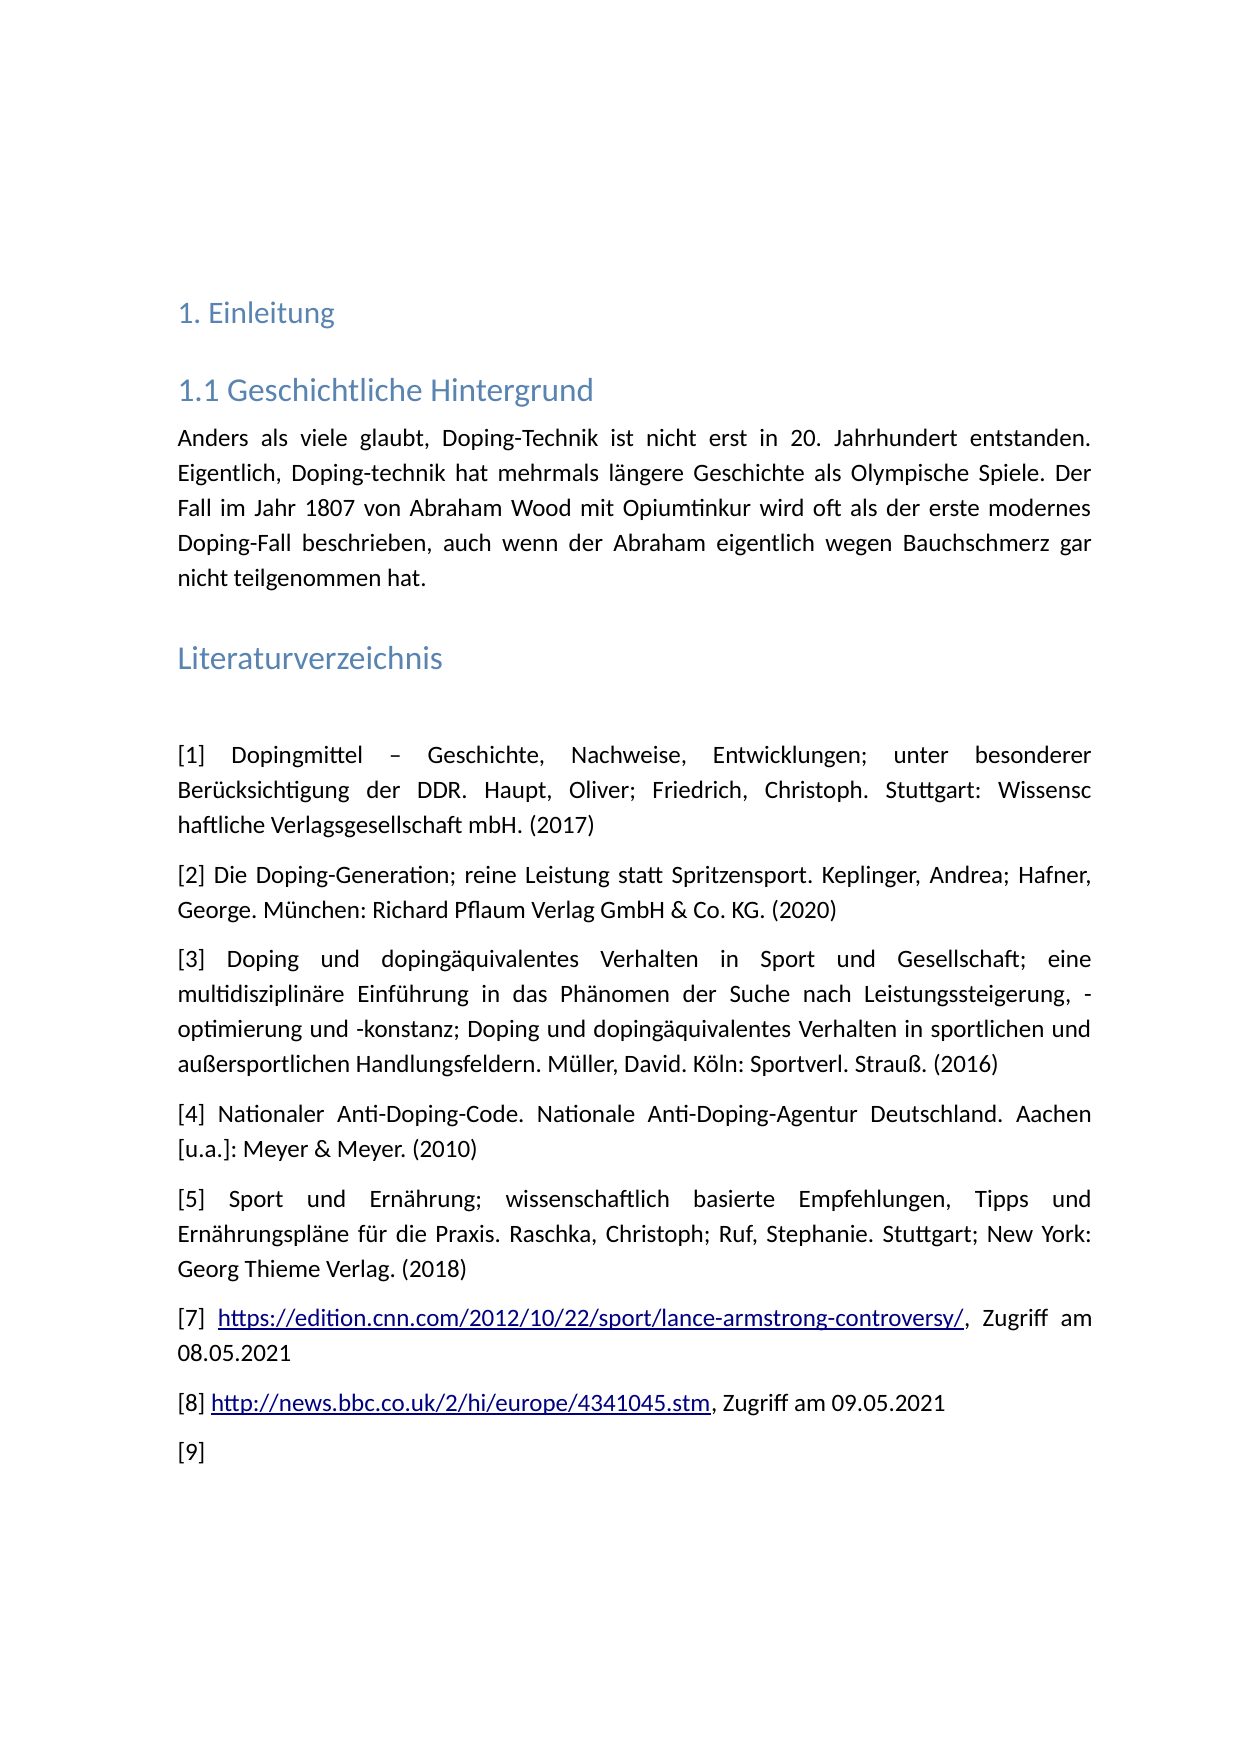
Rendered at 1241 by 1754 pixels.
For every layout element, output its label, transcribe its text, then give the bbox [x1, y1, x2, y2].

subtitle 1. Einleitung [177, 293, 1093, 331]
text [3] Doping und dopingäquivalentes Verhalten in Sport und Gesellschaft; eine multidisziplinäre Einführung in das Phänomen der Suche nach Leistungssteigerung, -optimierung und -konstanz; Doping und dopingäquivalentes Verhalten in sportlichen und außersportlichen Handlungsfeldern. Müller, David. Köln: Sportverl. Strauß. (2016) [177, 944, 1093, 1079]
text [1] Dopingmittel – Geschichte, Nachweise, Entwicklungen; unter besonderer Berücksichtigung der DDR. Haupt, Oliver; Friedrich, Christoph. Stuttgart: Wissensc haftliche Verlagsgesellschaft mbH. (2017) [177, 739, 1093, 840]
text Anders als viele glaubt, Doping-Technik ist nicht erst in 20. Jahrhundert entstanden. Eigentlich, Doping-technik hat mehrmals längere Geschichte als Olympische Spiele. Der Fall im Jahr 1807 von Abraham Wood mit Opiumtinkur wird oft als der erste modernes Doping-Fall beschrieben, auch wenn der Abraham eigentlich wegen Bauchschmerz gar nicht teilgenommen hat. [177, 422, 1093, 593]
text [5] Sport und Ernährung; wissenschaftlich basierte Empfehlungen, Tipps und Ernährungspläne für die Praxis. Raschka, Christoph; Ruf, Stephanie. Stuttgart; New York: Georg Thieme Verlag. (2018) [177, 1183, 1093, 1283]
subtitle Literaturverzeichnis [177, 637, 1093, 677]
text [9] [177, 1437, 1093, 1467]
text [4] Nationaler Anti-Doping-Code. Nationale Anti-Doping-Agentur Deutschland. Aachen [u.a.]: Meyer & Meyer. (2010) [177, 1098, 1093, 1164]
text [2] Die Doping-Generation; reine Leistung statt Spritzensport. Keplinger, Andrea; Hafner, George. München: Richard Pflaum Verlag GmbH & Co. KG. (2020) [177, 859, 1093, 924]
text [7] https://edition.cnn.com/2012/10/22/sport/lance-armstrong-controversy/, Zugriff am 08.05.2021 [177, 1302, 1093, 1368]
text [8] http://news.bbc.co.uk/2/hi/europe/4341045.stm, Zugriff am 09.05.2021 [177, 1387, 1093, 1417]
subtitle 1.1 Geschichtliche Hintergrund [177, 369, 1093, 409]
